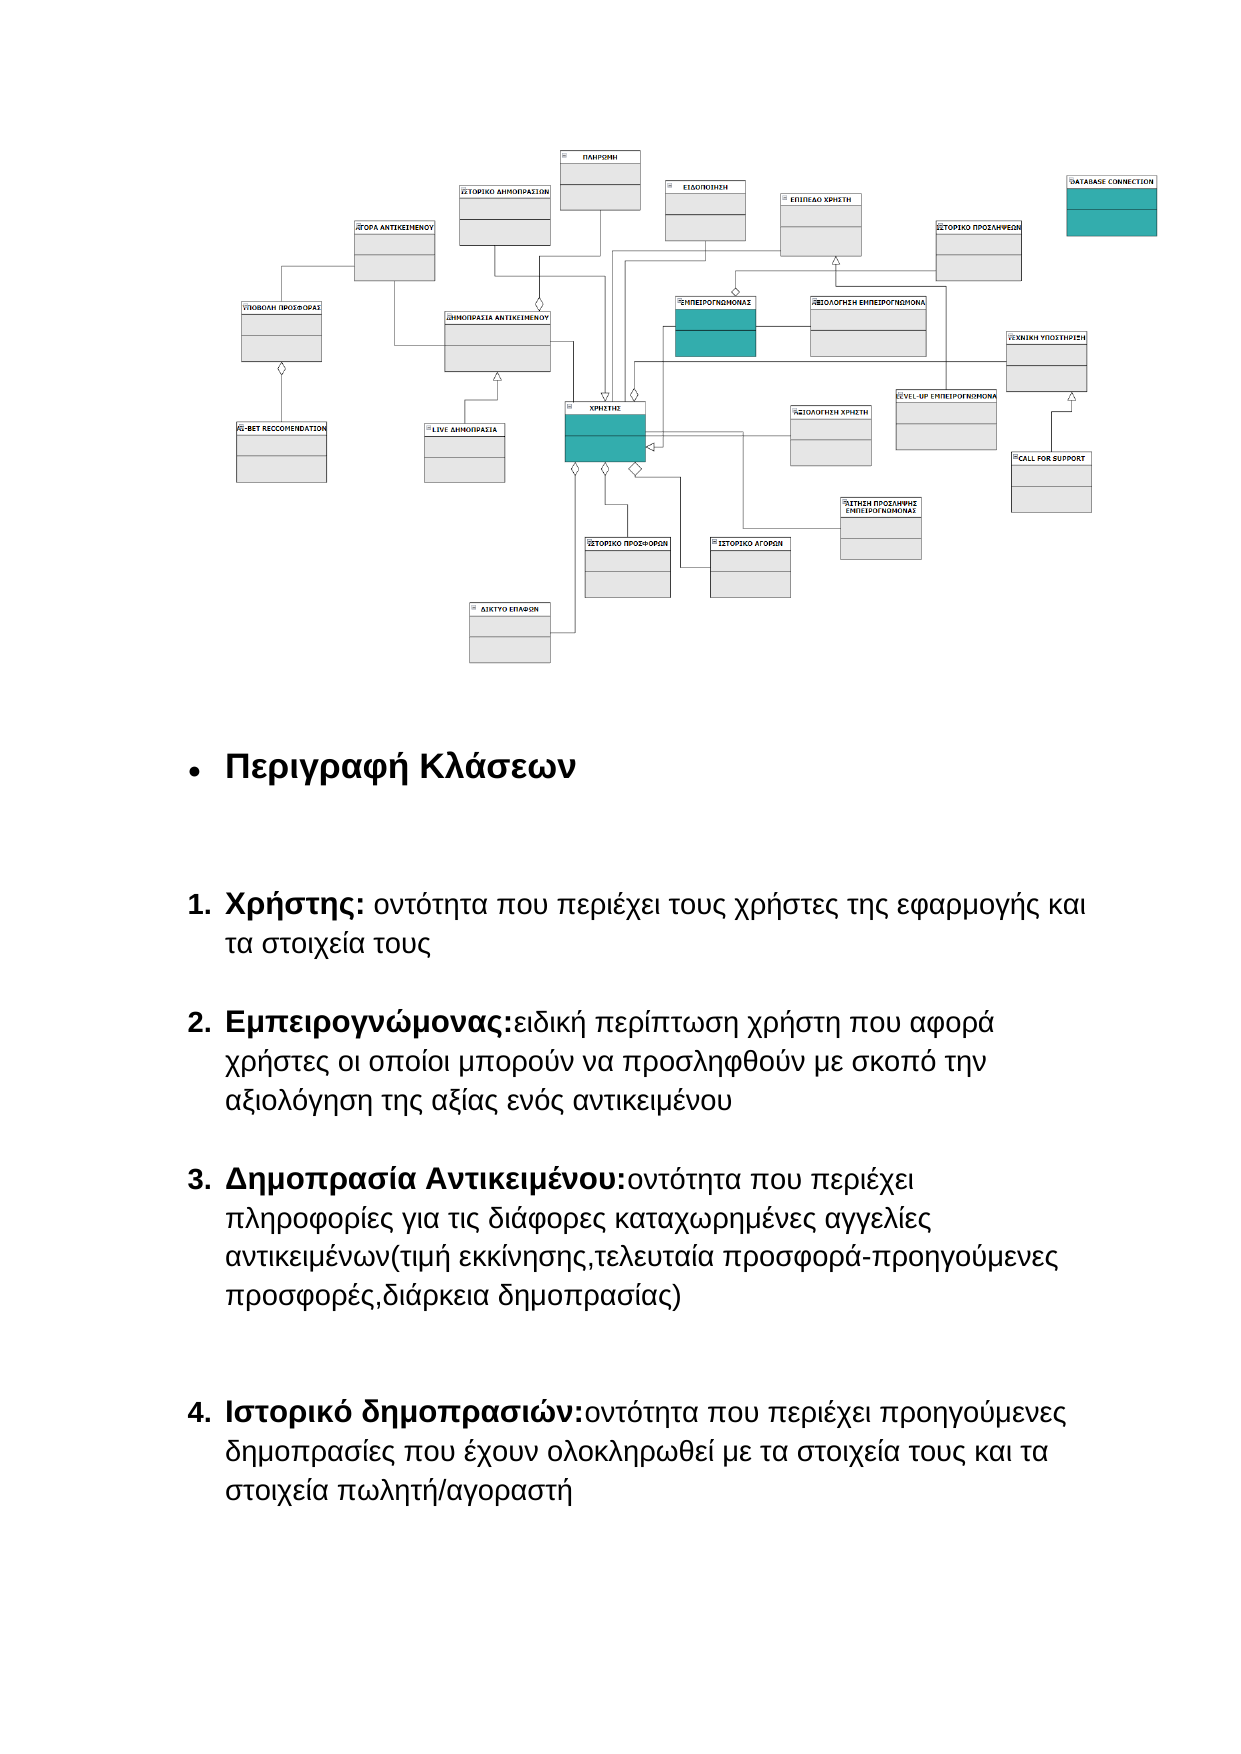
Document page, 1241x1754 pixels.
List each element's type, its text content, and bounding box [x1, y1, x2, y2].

list Χρήστης: οντότητα που περιέχει τους χρήστες της εφαρμογής και τα στοιχεία τους [187, 885, 1090, 960]
list Ιστορικό δημοπρασιών:οντότητα που περιέχει προηγούμενες δημοπρασίες που έχουν ολοκληρωθεί με τα στοιχεία τους και τα στοιχεία πωλητή/αγοραστή [187, 1393, 1090, 1507]
list Εμπειρογνώμονας:ειδική περίπτωση χρήστη που αφορά χρήστες οι οποίοι μπορούν να προσληφθούν με σκοπό την αξιολόγηση της αξίας ενός αντικειμένου [187, 1003, 1090, 1116]
picture [225, 150, 1166, 681]
list Περιγραφή Κλάσεων [187, 745, 1090, 786]
list Δημοπρασία Αντικειμένου:οντότητα που περιέχει πληροφορίες για τις διάφορες καταχωρημένες αγγελίες αντικειμένων(τιμή εκκίνησης,τελευταία προσφορά-προηγούμενες προσφορές,διάρκεια δημοπρασίας) [187, 1160, 1090, 1311]
